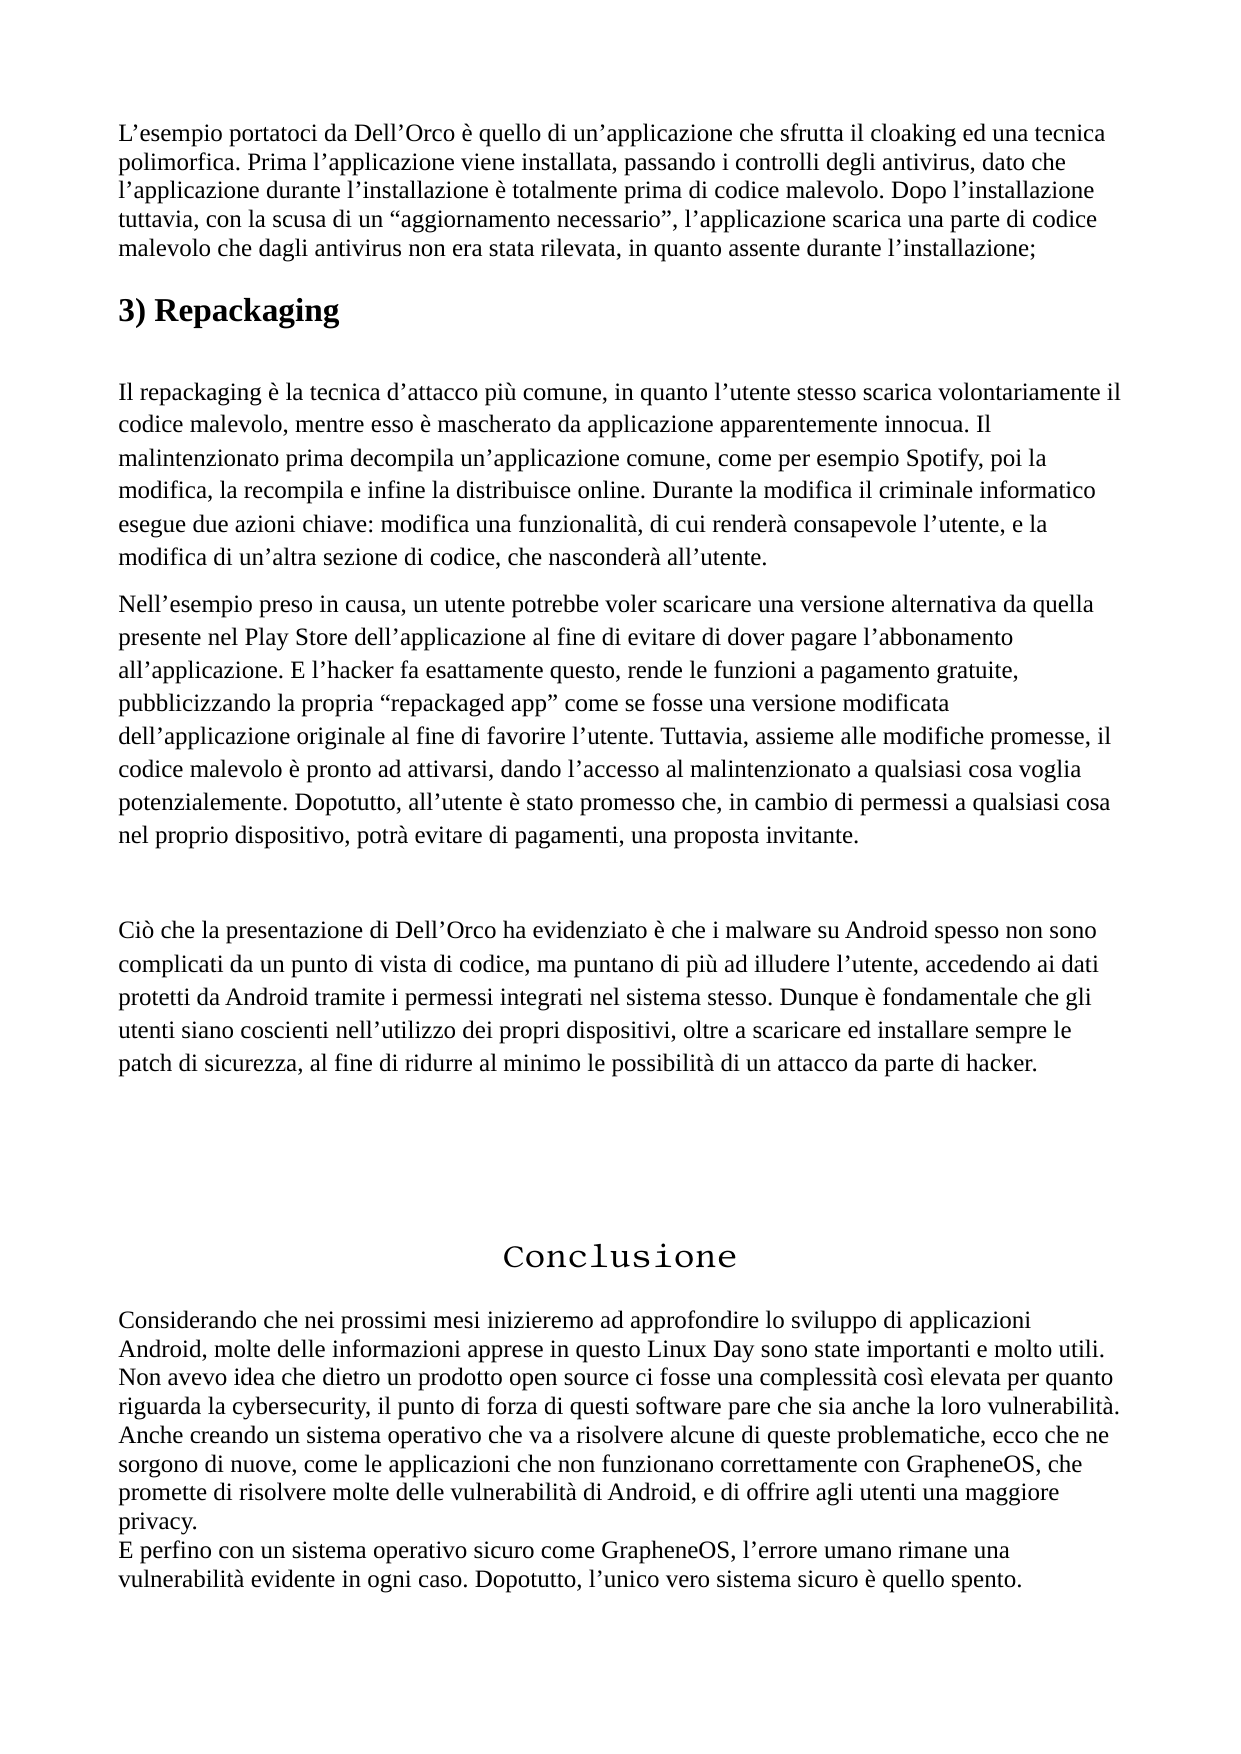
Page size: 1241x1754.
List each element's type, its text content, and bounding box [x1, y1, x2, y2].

text L’esempio portatoci da Dell’Orco è quello di un’applicazione che sfrutta il cloaking ed una tecnica polimorfica. Prima l’applicazione viene installata, passando i controlli degli antivirus, dato che l’applicazione durante l’installazione è totalmente prima di codice malevolo. Dopo l’installazione tuttavia, con la scusa di un “aggiornamento necessario”, l’applicazione scarica una parte di codice malevolo che dagli antivirus non era stata rilevata, in quanto assente durante l’installazione; [118, 118, 1122, 262]
text E perfino con un sistema operativo sicuro come GrapheneOS, l’errore umano rimane una vulnerabilità evidente in ogni caso. Dopotutto, l’unico vero sistema sicuro è quello spento. [118, 1535, 1122, 1592]
text Nell’esempio preso in causa, un utente potrebbe voler scaricare una versione alternativa da quella presente nel Play Store dell’applicazione al fine di evitare di dover pagare l’abbonamento all’applicazione. E l’hacker fa esattamente questo, rende le funzioni a pagamento gratuite, pubblicizzando la propria “repackaged app” come se fosse una versione modificata dell’applicazione originale al fine di favorire l’utente. Tuttavia, assieme alle modifiche promesse, il codice malevolo è pronto ad attivarsi, dando l’accesso al malintenzionato a qualsiasi cosa voglia potenzialemente. Dopotutto, all’utente è stato promesso che, in cambio di permessi a qualsiasi cosa nel proprio dispositivo, potrà evitare di pagamenti, una proposta invitante. [118, 589, 1122, 849]
text Anche creando un sistema operativo che va a risolvere alcune di queste problematiche, ecco che ne sorgono di nuove, come le applicazioni che non funzionano correttamente con GrapheneOS, che promette di risolvere molte delle vulnerabilità di Android, e di offrire agli utenti una maggiore privacy. [118, 1420, 1122, 1535]
text Il repackaging è la tecnica d’attacco più comune, in quanto l’utente stesso scarica volontariamente il codice malevolo, mentre esso è mascherato da applicazione apparentemente innocua. Il malintenzionato prima decompila un’applicazione comune, come per esempio Spotify, poi la modifica, la recompila e infine la distribuisce online. Durante la modifica il criminale informatico esegue due azioni chiave: modifica una funzionalità, di cui renderà consapevole l’utente, e la modifica di un’altra sezione di codice, che nasconderà all’utente. [118, 377, 1122, 570]
text Ciò che la presentazione di Dell’Orco ha evidenziato è che i malware su Android spesso non sono complicati da un punto di vista di codice, ma puntano di più ad illudere l’utente, accedendo ai dati protetti da Android tramite i permessi integrati nel sistema stesso. Dunque è fondamentale che gli utenti siano coscienti nell’utilizzo dei propri dispositivi, oltre a scaricare ed installare sempre le patch di sicurezza, al fine di ridurre al minimo le possibilità di un attacco da parte di hacker. [118, 916, 1122, 1076]
text Conclusione [118, 1238, 1122, 1276]
text Considerando che nei prossimi mesi inizieremo ad approfondire lo sviluppo di applicazioni Android, molte delle informazioni apprese in questo Linux Day sono state importanti e molto utili. Non avevo idea che dietro un prodotto open source ci fosse una complessità così elevata per quanto riguarda la cybersecurity, il punto di forza di questi software pare che sia anche la loro vulnerabilità. [118, 1305, 1122, 1420]
text 3) Repackaging [118, 291, 1122, 329]
